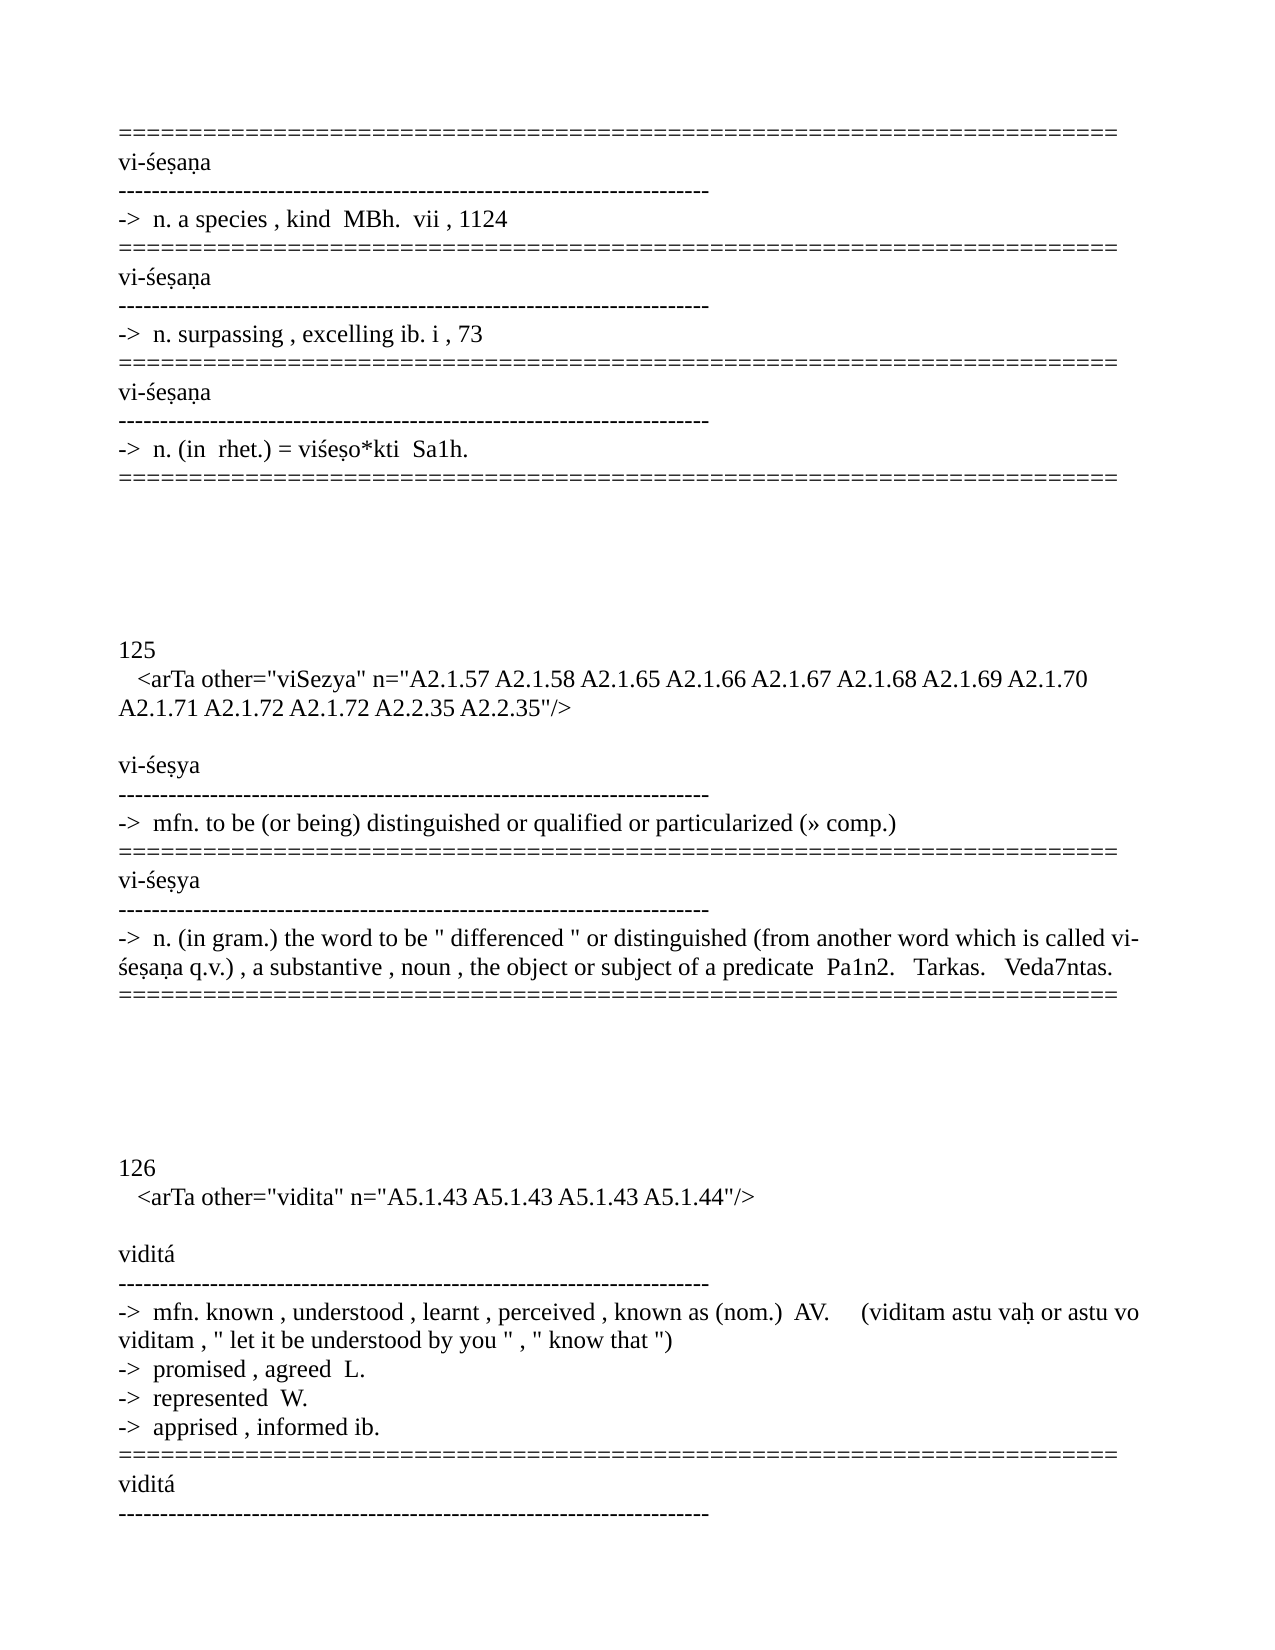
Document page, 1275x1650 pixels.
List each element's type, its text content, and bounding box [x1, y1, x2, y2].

text -> represented W. [118, 1383, 1157, 1412]
text ----------------------------------------------------------------------- [118, 1498, 1157, 1527]
text ======================================================================= [118, 463, 1157, 492]
text <arTa other="viSezya" n="A2.1.57 A2.1.58 A2.1.65 A2.1.66 A2.1.67 A2.1.68 A2.1.69 A2.1.70 A2.1.71 A2.1.72 A2.1.72 A2.2.35 A2.2.35"/> [118, 664, 1157, 722]
text ----------------------------------------------------------------------- [118, 1268, 1157, 1297]
text ----------------------------------------------------------------------- [118, 779, 1157, 808]
text -> n. (in rhet.) = viśeṣo*kti Sa1h. [118, 434, 1157, 463]
text ----------------------------------------------------------------------- [118, 406, 1157, 434]
text ======================================================================= [118, 1441, 1157, 1469]
text ======================================================================= [118, 233, 1157, 262]
text ======================================================================= [118, 981, 1157, 1009]
text <arTa other="vidita" n="A5.1.43 A5.1.43 A5.1.43 A5.1.44"/> [118, 1182, 1157, 1211]
text vi-śeṣya [118, 751, 1157, 779]
text vi-śeṣaṇa [118, 262, 1157, 291]
text ----------------------------------------------------------------------- [118, 176, 1157, 204]
text viditá [118, 1239, 1157, 1268]
text -> n. (in gram.) the word to be " differenced " or distinguished (from another word which is called vi-śeṣaṇa q.v.) , a substantive , noun , the object or subject of a predicate Pa1n2. Tarkas. Veda7ntas. [118, 923, 1157, 981]
text ======================================================================= [118, 348, 1157, 377]
text -> apprised , informed ib. [118, 1412, 1157, 1441]
text vi-śeṣaṇa [118, 377, 1157, 406]
text -> n. a species , kind MBh. vii , 1124 [118, 204, 1157, 233]
text -> mfn. known , understood , learnt , perceived , known as (nom.) AV. (viditam astu vaḥ or astu vo viditam , " let it be understood by you " , " know that ") [118, 1297, 1157, 1354]
text ----------------------------------------------------------------------- [118, 894, 1157, 923]
text -> n. surpassing , excelling ib. i , 73 [118, 319, 1157, 348]
text 125 [118, 636, 1157, 664]
text viditá [118, 1469, 1157, 1498]
text -> promised , agreed L. [118, 1354, 1157, 1383]
text ----------------------------------------------------------------------- [118, 291, 1157, 319]
text ======================================================================= [118, 118, 1157, 147]
text -> mfn. to be (or being) distinguished or qualified or particularized (» comp.) [118, 808, 1157, 837]
text vi-śeṣaṇa [118, 147, 1157, 176]
text 126 [118, 1153, 1157, 1182]
text ======================================================================= [118, 837, 1157, 866]
text vi-śeṣya [118, 866, 1157, 894]
